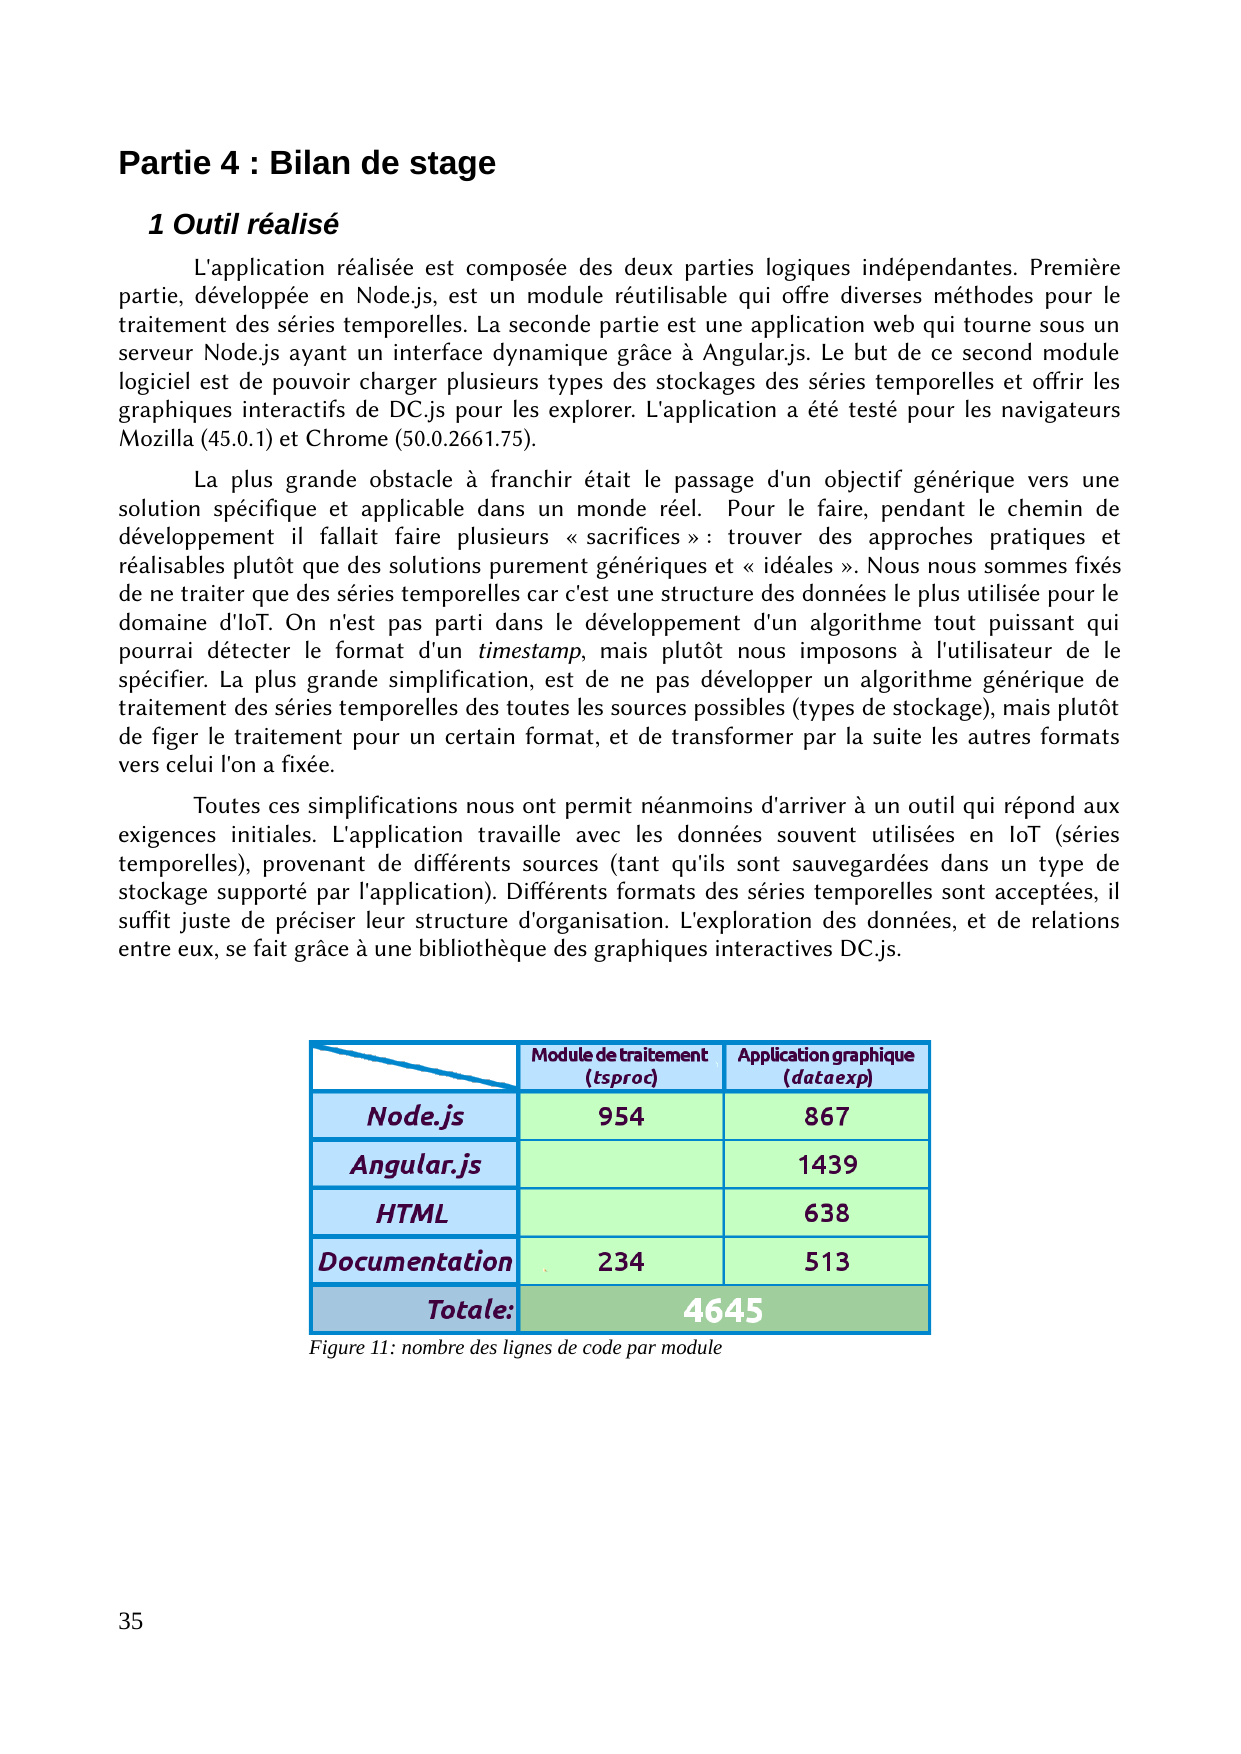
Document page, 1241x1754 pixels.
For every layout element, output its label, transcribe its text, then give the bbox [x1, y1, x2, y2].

text La plus grande obstacle à franchir était le passage d'un objectif générique vers une solution spécifique et applicable dans un monde réel. Pour le faire, pendant le chemin de développement il fallait faire plusieurs « sacrifices » : trouver des approches pratiques et réalisables plutôt que des solutions purement génériques et « idéales ». Nous nous sommes fixés de ne traiter que des séries temporelles car c'est une structure des données le plus utilisée pour le domaine d'IoT. On n'est pas parti dans le développement d'un algorithme tout puissant qui pourrai détecter le format d'un timestamp, mais plutôt nous imposons à l'utilisateur de le spécifier. La plus grande simplification, est de ne pas développer un algorithme générique de traitement des séries temporelles des toutes les sources possibles (types de stockage), mais plutôt de figer le traitement pour un certain format, et de transformer par la suite les autres formats vers celui l'on a fixée. [118, 465, 1122, 779]
subtitle Outil réalisé [118, 207, 1122, 240]
picture [521, 1287, 927, 1330]
text L'application réalisée est composée des deux parties logiques indépendantes. Première partie, développée en Node.js, est un module réutilisable qui offre diverses méthodes pour le traitement des séries temporelles. La seconde partie est une application web qui tourne sous un serveur Node.js ayant un interface dynamique grâce à Angular.js. Le but de ce second module logiciel est de pouvoir charger plusieurs types des stockages des séries temporelles et offrir les graphiques interactifs de DC.js pour les explorer. L'application a été testé pour les navigateurs Mozilla (45.0.1) et Chrome (50.0.2661.75). [118, 253, 1122, 453]
picture [521, 1239, 722, 1283]
subtitle Partie 4 : Bilan de stage [118, 143, 1122, 182]
picture [314, 1191, 515, 1233]
picture [726, 1239, 927, 1283]
picture [332, 1046, 515, 1085]
text Toutes ces simplifications nous ont permit néanmoins d'arriver à un outil qui répond aux exigences initiales. L'application travaille avec les données souvent utilisées en IoT (séries temporelles), provenant de différents sources (tant qu'ils sont sauvegardées dans un type de stockage supporté par l'application). Différents formats des séries temporelles sont acceptées, il suffit juste de préciser leur structure d'organisation. L'exploration des données, et de relations entre eux, se fait grâce à une bibliothèque des graphiques interactives DC.js. [118, 792, 1122, 963]
picture [726, 1094, 927, 1138]
picture [521, 1142, 722, 1186]
picture [726, 1190, 927, 1235]
picture [314, 1240, 515, 1281]
text Figure 11: nombre des lignes de code par module [309, 1335, 931, 1359]
picture [314, 1049, 497, 1088]
picture [314, 1143, 515, 1185]
picture [314, 1094, 515, 1136]
picture [314, 1288, 515, 1330]
picture [727, 1046, 927, 1088]
picture [521, 1046, 721, 1088]
picture [726, 1142, 927, 1186]
picture [521, 1094, 722, 1138]
picture [521, 1190, 722, 1235]
